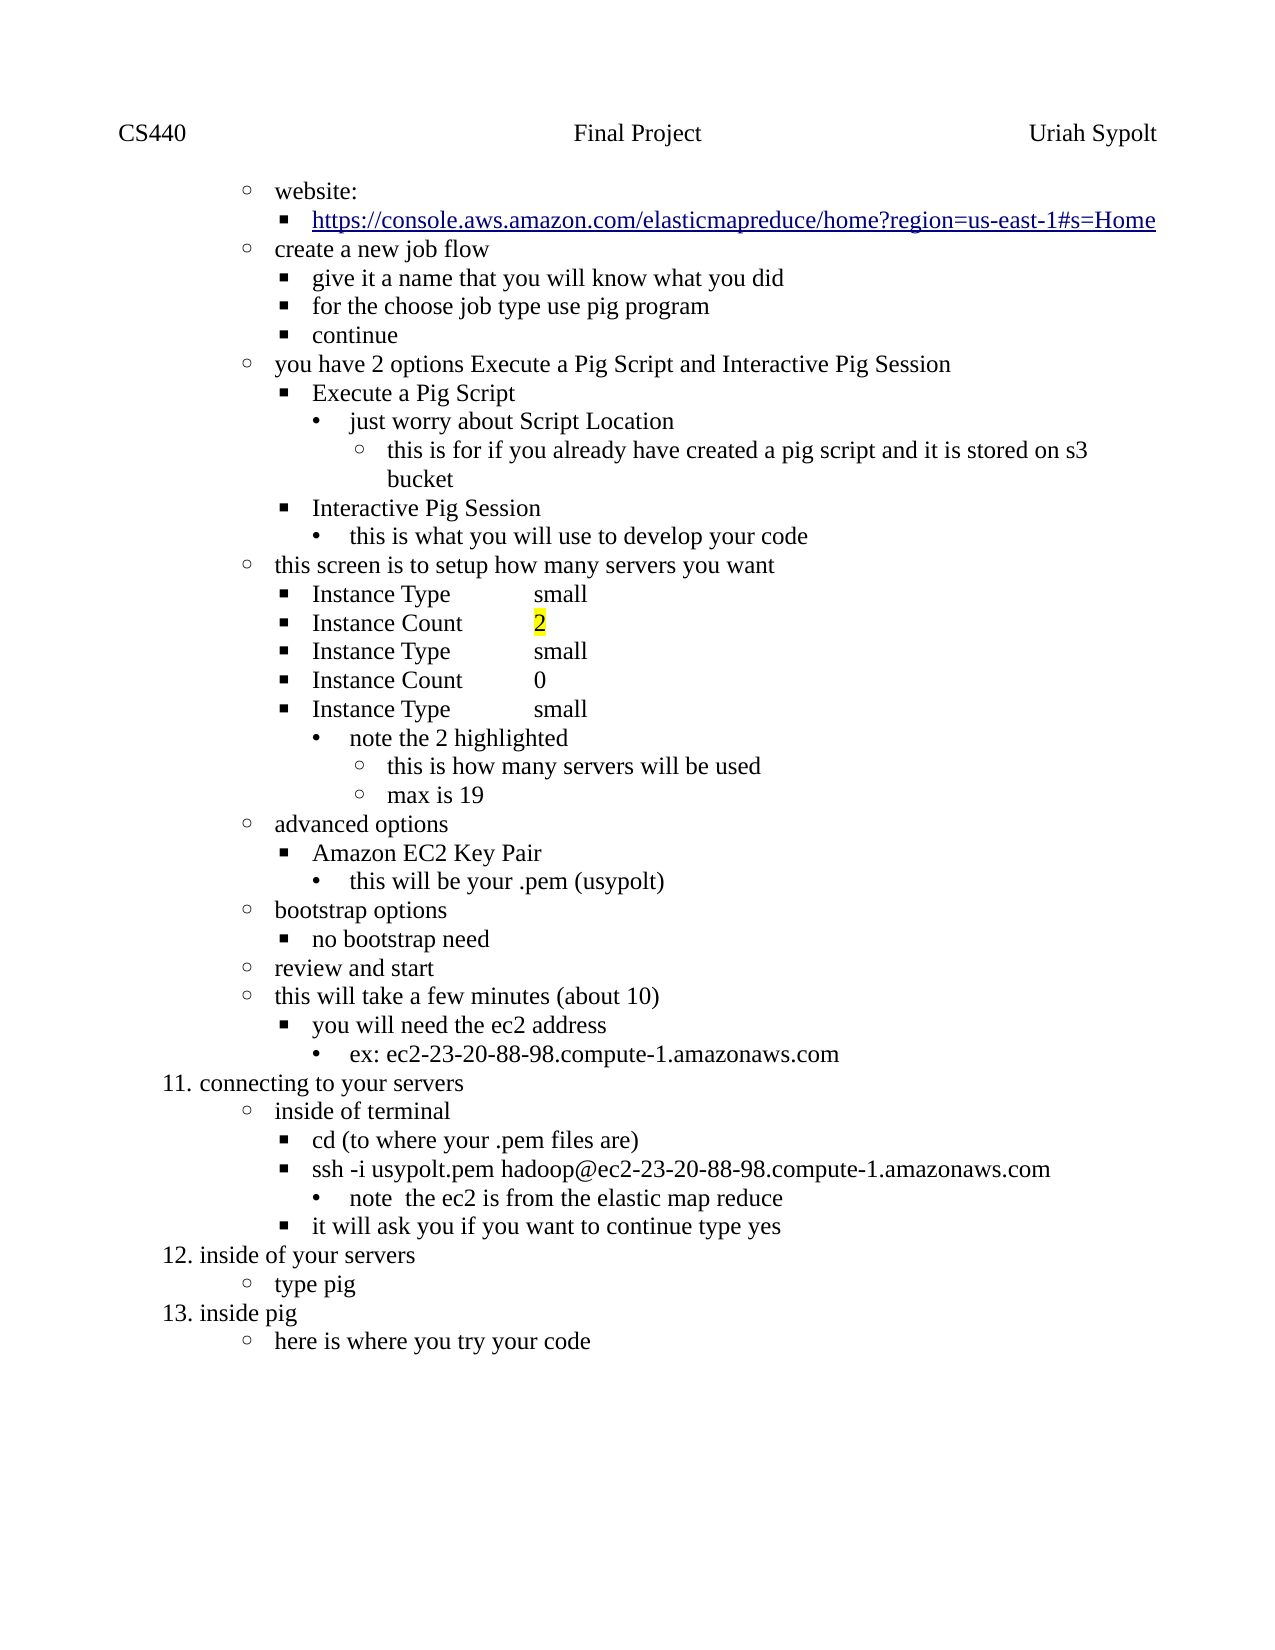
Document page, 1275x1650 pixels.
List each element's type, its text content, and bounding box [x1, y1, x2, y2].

list review and start [237, 953, 1157, 981]
list this will be your .pem (usypolt) [312, 866, 1157, 895]
list note the 2 highlighted [312, 723, 1157, 751]
list connecting to your servers [162, 1068, 1157, 1096]
list this is how many servers will be used [349, 751, 1157, 780]
list note the ec2 is from the elastic map reduce [312, 1183, 1157, 1211]
list inside of your servers [162, 1240, 1157, 1269]
list continue [274, 320, 1157, 349]
list for the choose job type use pig program [274, 291, 1157, 320]
list inside of terminal [237, 1096, 1157, 1125]
list Execute a Pig Script [274, 378, 1157, 406]
list Amazon EC2 Key Pair [274, 838, 1157, 866]
list you have 2 options Execute a Pig Script and Interactive Pig Session [237, 349, 1157, 378]
list bootstrap options [237, 895, 1157, 924]
list Instance Type small [274, 694, 1157, 723]
list it will ask you if you want to continue type yes [274, 1211, 1157, 1240]
list this is for if you already have created a pig script and it is stored on s3 bucket [349, 435, 1157, 493]
list create a new job flow [237, 234, 1157, 263]
list ssh -i usypolt.pem hadoop@ec2-23-20-88-98.compute-1.amazonaws.com [274, 1154, 1157, 1183]
list Instance Type small [274, 636, 1157, 665]
list here is where you try your code [237, 1326, 1157, 1355]
list just worry about Script Location [312, 406, 1157, 435]
list you will need the ec2 address [274, 1010, 1157, 1039]
list give it a name that you will know what you did [274, 263, 1157, 291]
list this screen is to setup how many servers you want [237, 550, 1157, 579]
list Interactive Pig Session [274, 493, 1157, 521]
list max is 19 [349, 780, 1157, 809]
list type pig [237, 1269, 1157, 1298]
list no bootstrap need [274, 924, 1157, 953]
list https://console.aws.amazon.com/elasticmapreduce/home?region=us-east-1#s=Home [274, 205, 1157, 234]
list website: [237, 176, 1157, 205]
list cd (to where your .pem files are) [274, 1125, 1157, 1154]
list this will take a few minutes (about 10) [237, 981, 1157, 1010]
list this is what you will use to develop your code [312, 521, 1157, 550]
list Instance Count 2 [274, 608, 1157, 636]
list inside pig [162, 1298, 1157, 1326]
list advanced options [237, 809, 1157, 838]
list ex: ec2-23-20-88-98.compute-1.amazonaws.com [312, 1039, 1157, 1068]
list Instance Count 0 [274, 665, 1157, 694]
list Instance Type small [274, 579, 1157, 608]
